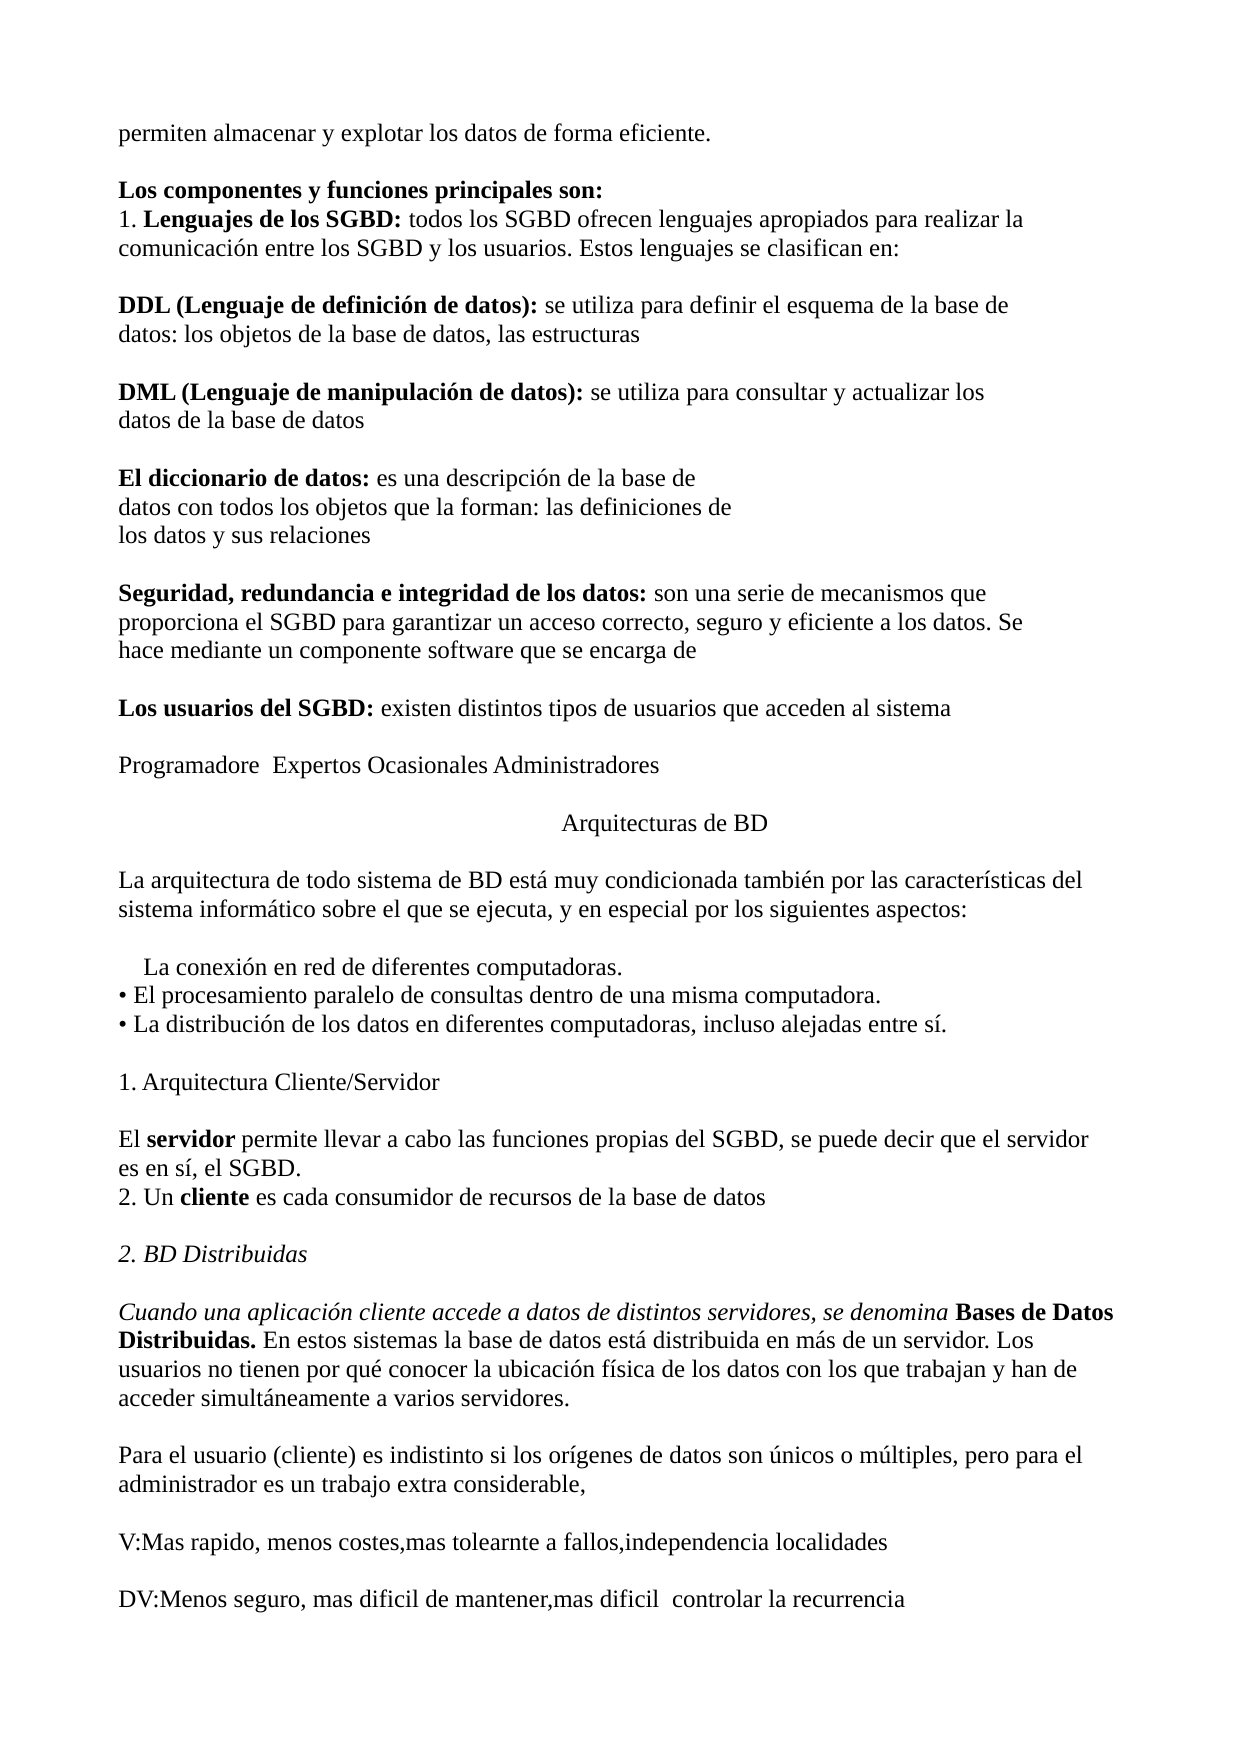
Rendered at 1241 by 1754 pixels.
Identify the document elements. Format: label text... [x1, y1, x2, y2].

text Programadore Expertos Ocasionales Administradores [118, 751, 1122, 779]
text hace mediante un componente software que se encarga de [118, 636, 1122, 664]
text comunicación entre los SGBD y los usuarios. Estos lenguajes se clasifican en: [118, 233, 1122, 262]
text Para el usuario (cliente) es indistinto si los orígenes de datos son únicos o múltiples, pero para el [118, 1441, 1122, 1469]
text datos de la base de datos [118, 406, 1122, 434]
text permiten almacenar y explotar los datos de forma eficiente. [118, 118, 1122, 147]
text DML (Lenguaje de manipulación de datos): se utiliza para consultar y actualizar los [118, 377, 1122, 406]
text los datos y sus relaciones [118, 521, 1122, 549]
text V:Mas rapido, menos costes,mas tolearnte a fallos,independencia localidades [118, 1527, 1122, 1556]
text El diccionario de datos: es una descripción de la base de [118, 463, 1122, 492]
text DDL (Lenguaje de definición de datos): se utiliza para definir el esquema de la base de [118, 291, 1122, 319]
text proporciona el SGBD para garantizar un acceso correcto, seguro y eficiente a los datos. Se [118, 607, 1122, 636]
text datos: los objetos de la base de datos, las estructuras [118, 319, 1122, 348]
text La arquitectura de todo sistema de BD está muy condicionada también por las características del [118, 866, 1122, 894]
text 2. BD Distribuidas [118, 1239, 1122, 1268]
text administrador es un trabajo extra considerable, [118, 1469, 1122, 1498]
text sistema informático sobre el que se ejecuta, y en especial por los siguientes aspectos: [118, 894, 1122, 923]
text datos con todos los objetos que la forman: las definiciones de [118, 492, 1122, 521]
text Arquitecturas de BD [118, 808, 1122, 837]
text 1. Lenguajes de los SGBD: todos los SGBD ofrecen lenguajes apropiados para realizar la [118, 204, 1122, 233]
text DV:Menos seguro, mas dificil de mantener,mas dificil controlar la recurrencia [118, 1584, 1122, 1613]
text La conexión en red de diferentes computadoras. [118, 952, 1122, 981]
text • La distribución de los datos en diferentes computadoras, incluso alejadas entre sí. [118, 1009, 1122, 1038]
text Seguridad, redundancia e integridad de los datos: son una serie de mecanismos que [118, 578, 1122, 607]
text Los usuarios del SGBD: existen distintos tipos de usuarios que acceden al sistema [118, 693, 1122, 722]
text es en sí, el SGBD. [118, 1153, 1122, 1182]
text El servidor permite llevar a cabo las funciones propias del SGBD, se puede decir que el servidor [118, 1124, 1122, 1153]
text Cuando una aplicación cliente accede a datos de distintos servidores, se denomina Bases de Datos Distribuidas. En estos sistemas la base de datos está distribuida en más de un servidor. Los usuarios no tienen por qué conocer la ubicación física de los datos con los que trabajan y han de acceder simultáneamente a varios servidores. [118, 1297, 1122, 1412]
text Los componentes y funciones principales son: [118, 176, 1122, 204]
text 2. Un cliente es cada consumidor de recursos de la base de datos [118, 1182, 1122, 1211]
text • El procesamiento paralelo de consultas dentro de una misma computadora. [118, 981, 1122, 1009]
text 1. Arquitectura Cliente/Servidor [118, 1067, 1122, 1096]
